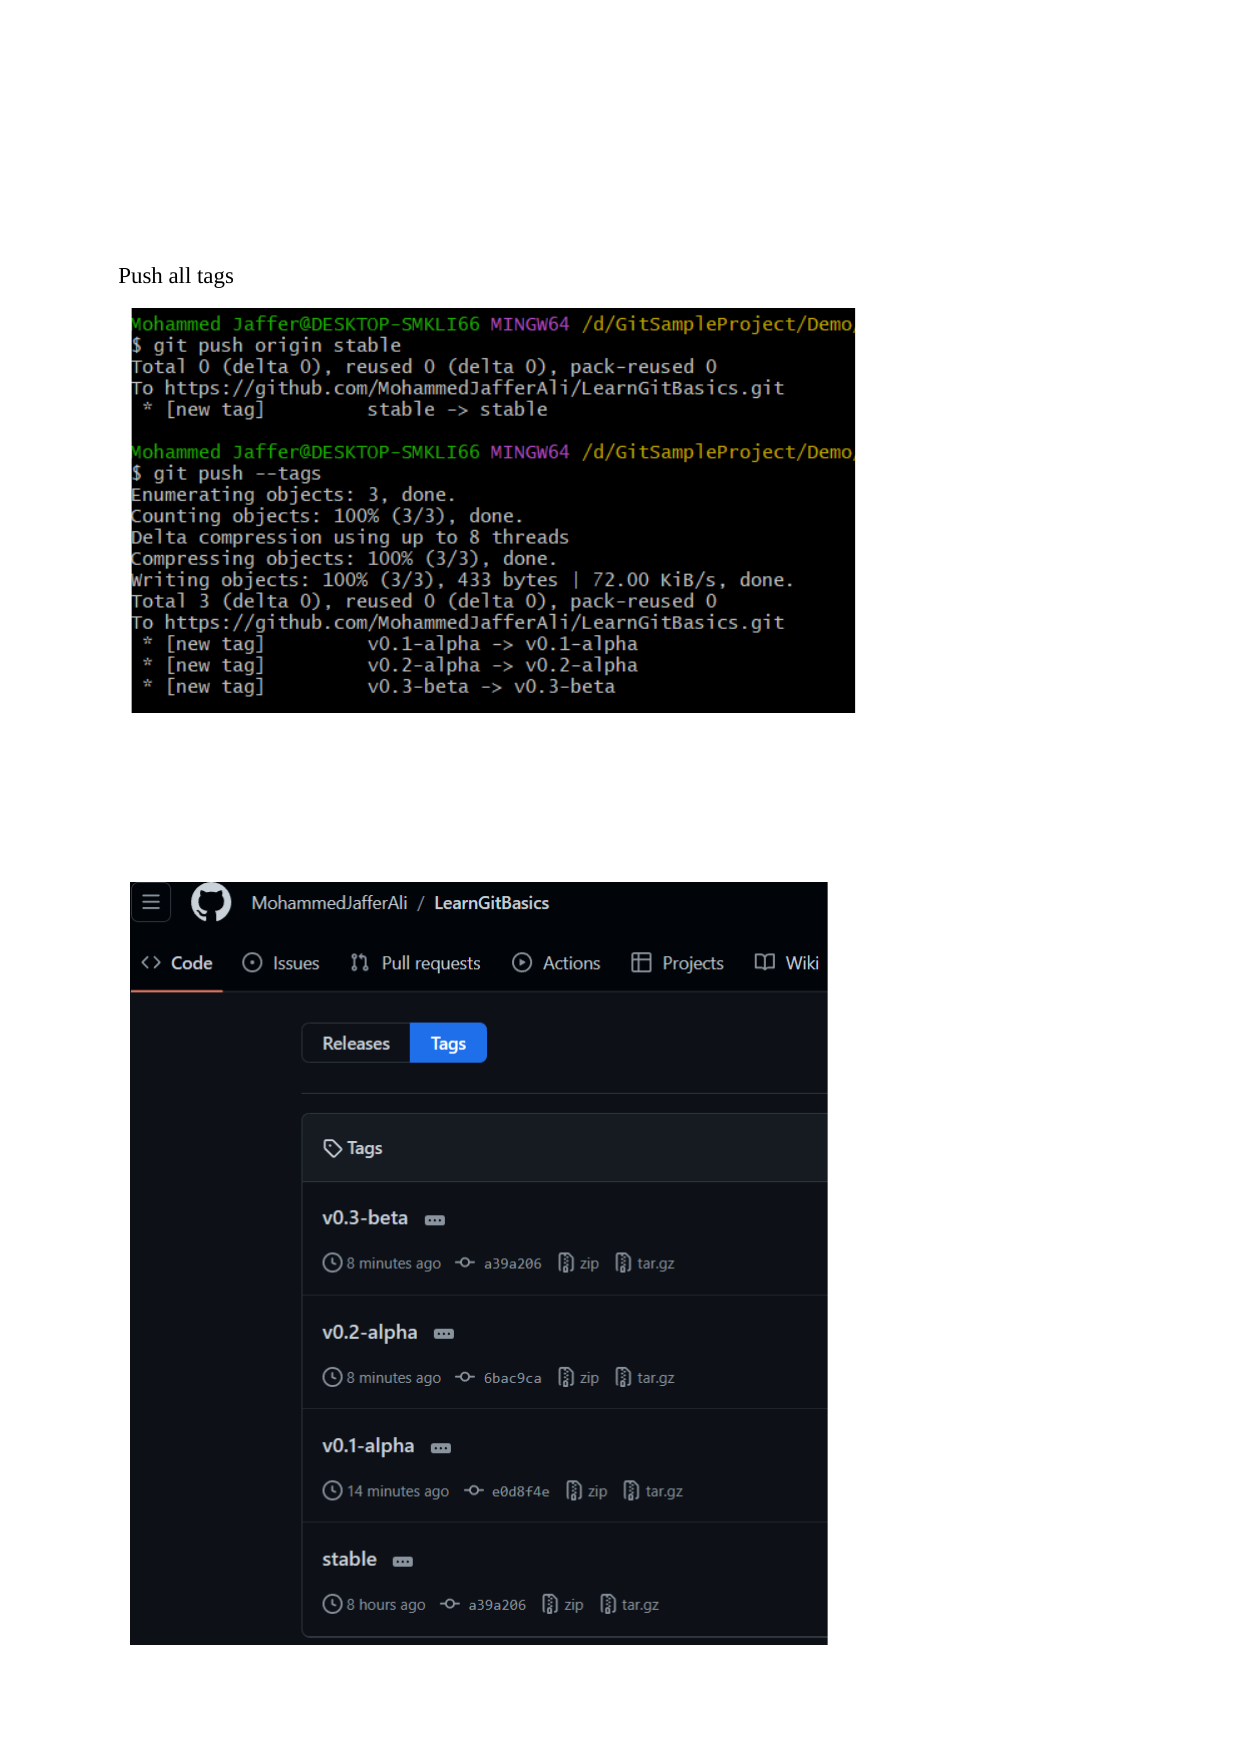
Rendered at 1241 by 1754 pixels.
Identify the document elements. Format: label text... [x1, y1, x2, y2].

text Push all tags [118, 262, 1122, 288]
picture [131, 308, 856, 713]
picture [130, 882, 828, 1645]
